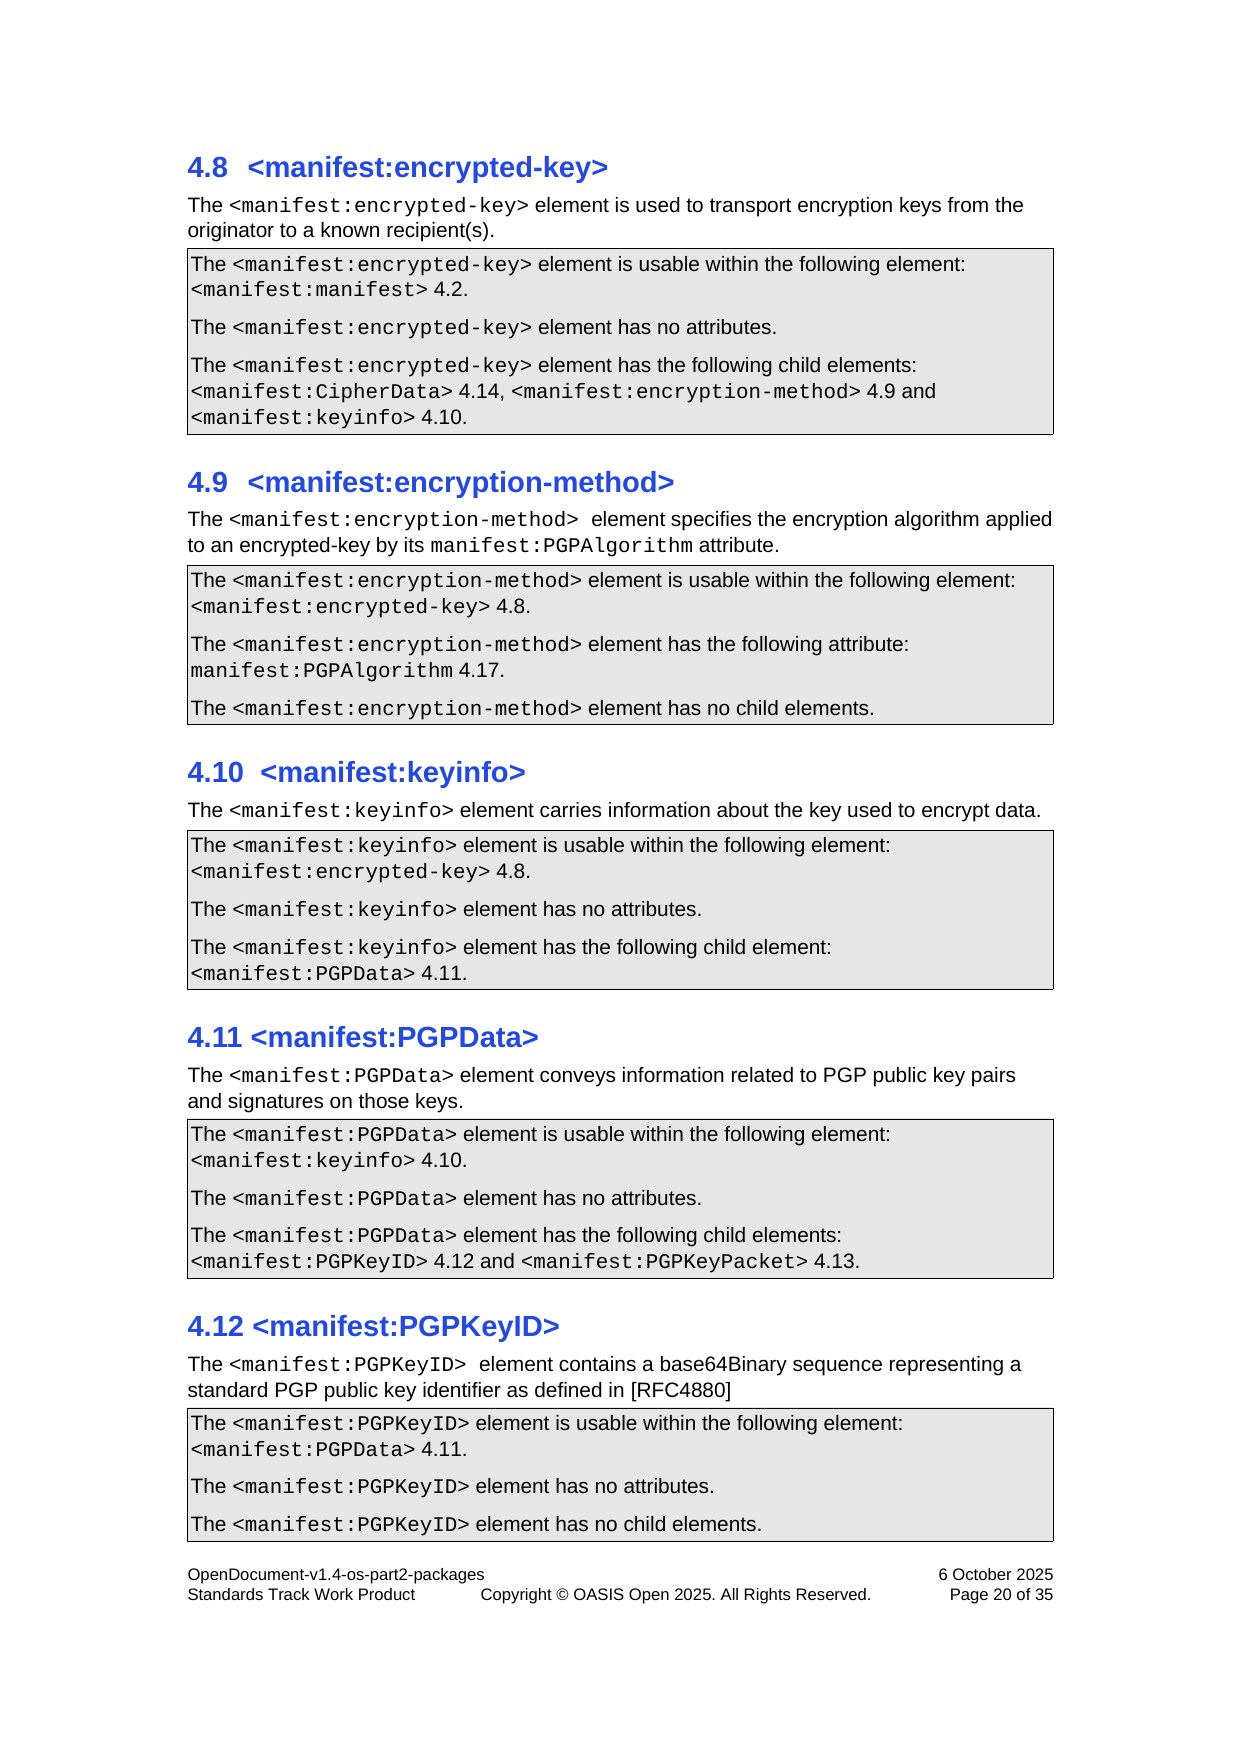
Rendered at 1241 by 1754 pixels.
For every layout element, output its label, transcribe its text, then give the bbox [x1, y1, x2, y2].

subtitle <manifest:encryption-method> [187, 465, 1053, 498]
list The <manifest:encryption-method> element has the following attribute: manifest:PGPAlgorithm 4.17. [188, 628, 1053, 683]
text The <manifest:keyinfo> element carries information about the key used to encrypt data. [187, 798, 1053, 824]
list The <manifest:keyinfo> element is usable within the following element: <manifest:encrypted-key> 4.8. [188, 831, 1053, 884]
list The <manifest:encryption-method> element is usable within the following element: <manifest:encrypted-key> 4.8. [188, 566, 1053, 619]
list The <manifest:keyinfo> element has the following child element: <manifest:PGPData> 4.11. [188, 931, 1053, 989]
list The <manifest:encrypted-key> element has the following child elements: <manifest:CipherData> 4.14, <manifest:encryption-method> 4.9 and <manifest:keyinfo> 4.10. [188, 350, 1053, 434]
text The <manifest:PGPData> element conveys information related to PGP public key pairs and signatures on those keys. [187, 1063, 1053, 1112]
subtitle <manifest:PGPData> [187, 1020, 1053, 1054]
text The <manifest:PGPKeyID> element contains a base64Binary sequence representing a standard PGP public key identifier as defined in [RFC4880] [187, 1352, 1053, 1401]
subtitle <manifest:PGPKeyID> [187, 1309, 1053, 1343]
list The <manifest:PGPData> element is usable within the following element: <manifest:keyinfo> 4.10. [188, 1120, 1053, 1173]
subtitle <manifest:encrypted-key> [187, 150, 1053, 183]
list The <manifest:PGPData> element has the following child elements: <manifest:PGPKeyID> 4.12 and <manifest:PGPKeyPacket> 4.13. [188, 1220, 1053, 1278]
list The <manifest:encrypted-key> element has no attributes. [188, 312, 1053, 341]
list The <manifest:PGPData> element has no attributes. [188, 1182, 1053, 1211]
text The <manifest:encrypted-key> element is used to transport encryption keys from the originator to a known recipient(s). [187, 192, 1053, 242]
subtitle <manifest:keyinfo> [187, 755, 1053, 789]
list The <manifest:encrypted-key> element is usable within the following element: <manifest:manifest> 4.2. [188, 249, 1053, 303]
list The <manifest:encryption-method> element has no child elements. [188, 692, 1053, 724]
list The <manifest:PGPKeyID> element is usable within the following element: <manifest:PGPData> 4.11. [188, 1409, 1053, 1462]
list The <manifest:PGPKeyID> element has no attributes. [188, 1471, 1053, 1500]
list The <manifest:keyinfo> element has no attributes. [188, 893, 1053, 922]
list The <manifest:PGPKeyID> element has no child elements. [188, 1509, 1053, 1541]
text The <manifest:encryption-method> element specifies the encryption algorithm applied to an encrypted-key by its manifest:PGPAlgorithm attribute. [187, 507, 1053, 559]
